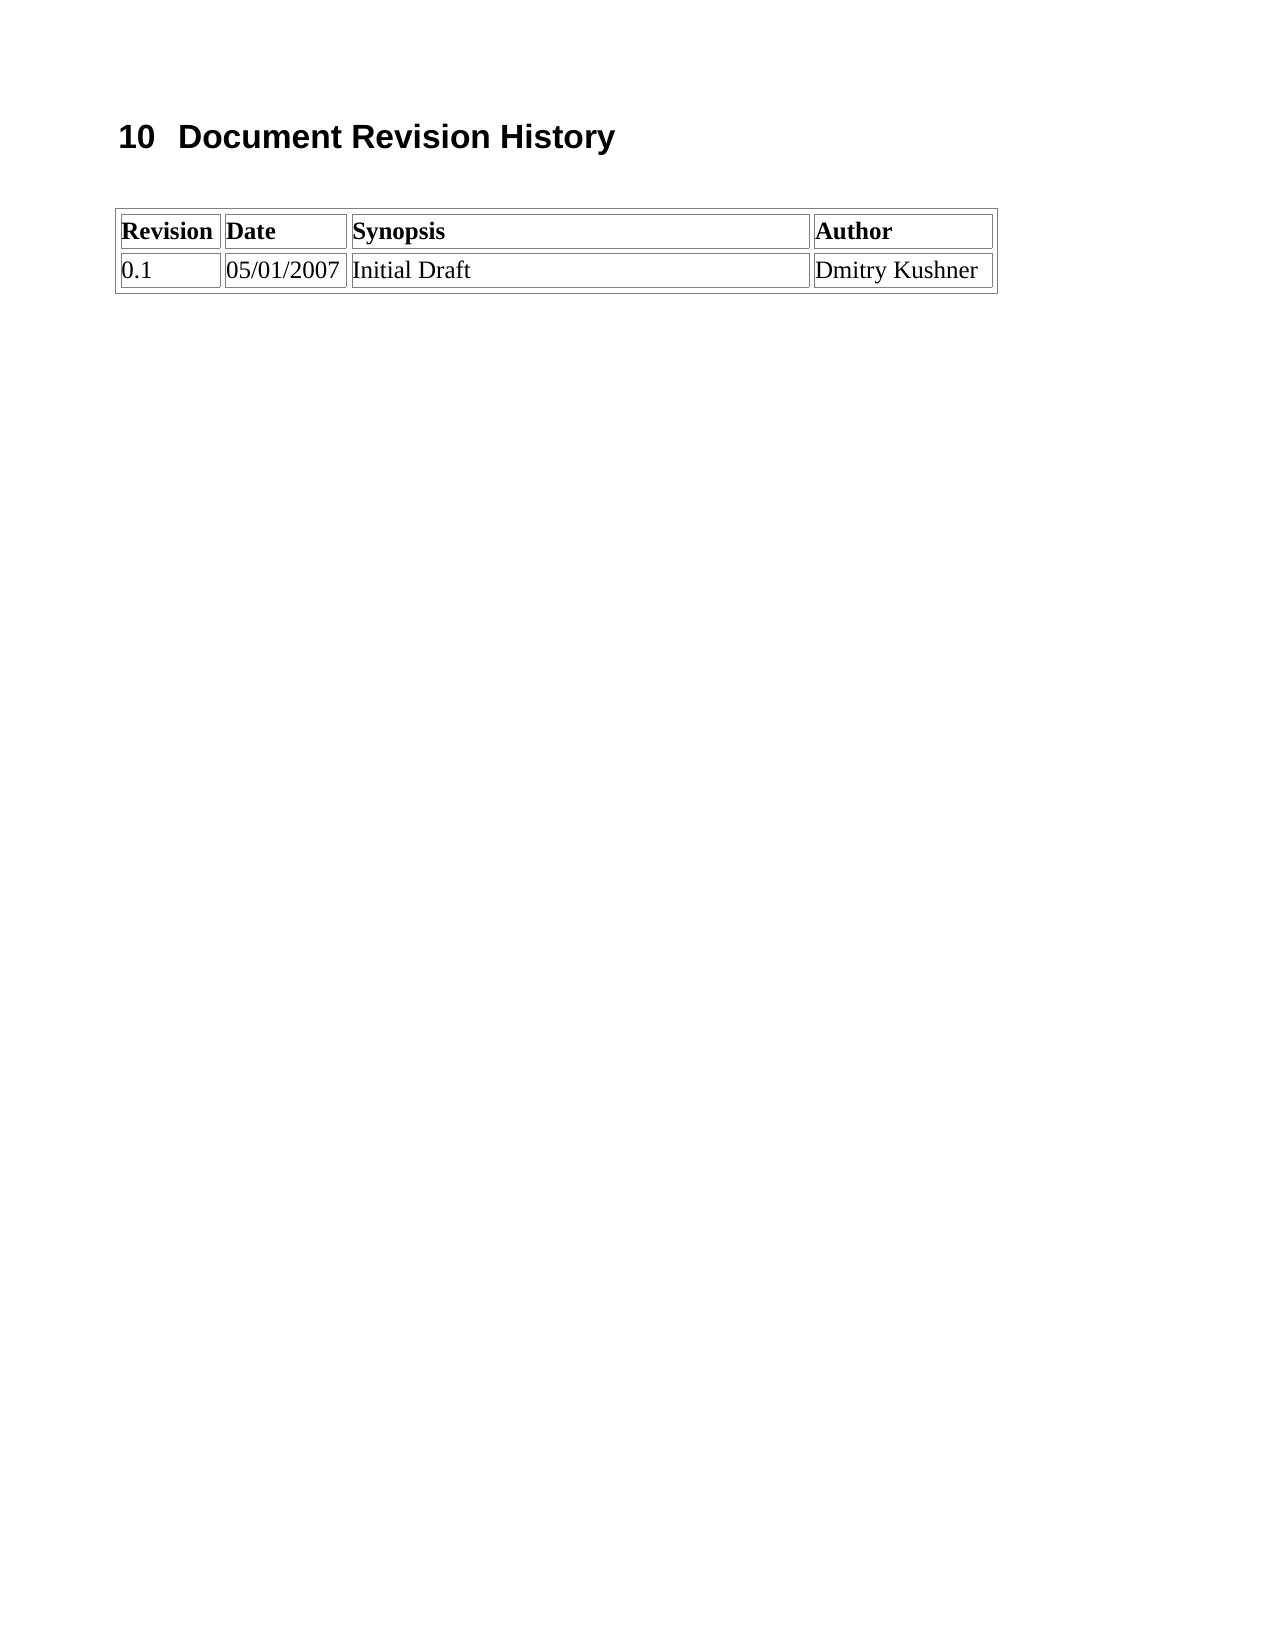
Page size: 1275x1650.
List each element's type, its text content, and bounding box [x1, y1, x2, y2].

table_cell Dmitry Kushner [812, 248, 995, 287]
table_header Synopsis [349, 209, 812, 248]
subtitle Document Revision History [118, 118, 1157, 156]
table_header Revision [118, 209, 223, 248]
table_cell 0.1 [118, 248, 223, 287]
table_cell 05/01/2007 [223, 248, 349, 287]
table_cell Initial Draft [349, 248, 812, 287]
table_header Date [223, 209, 349, 248]
table_header Author [812, 209, 995, 248]
